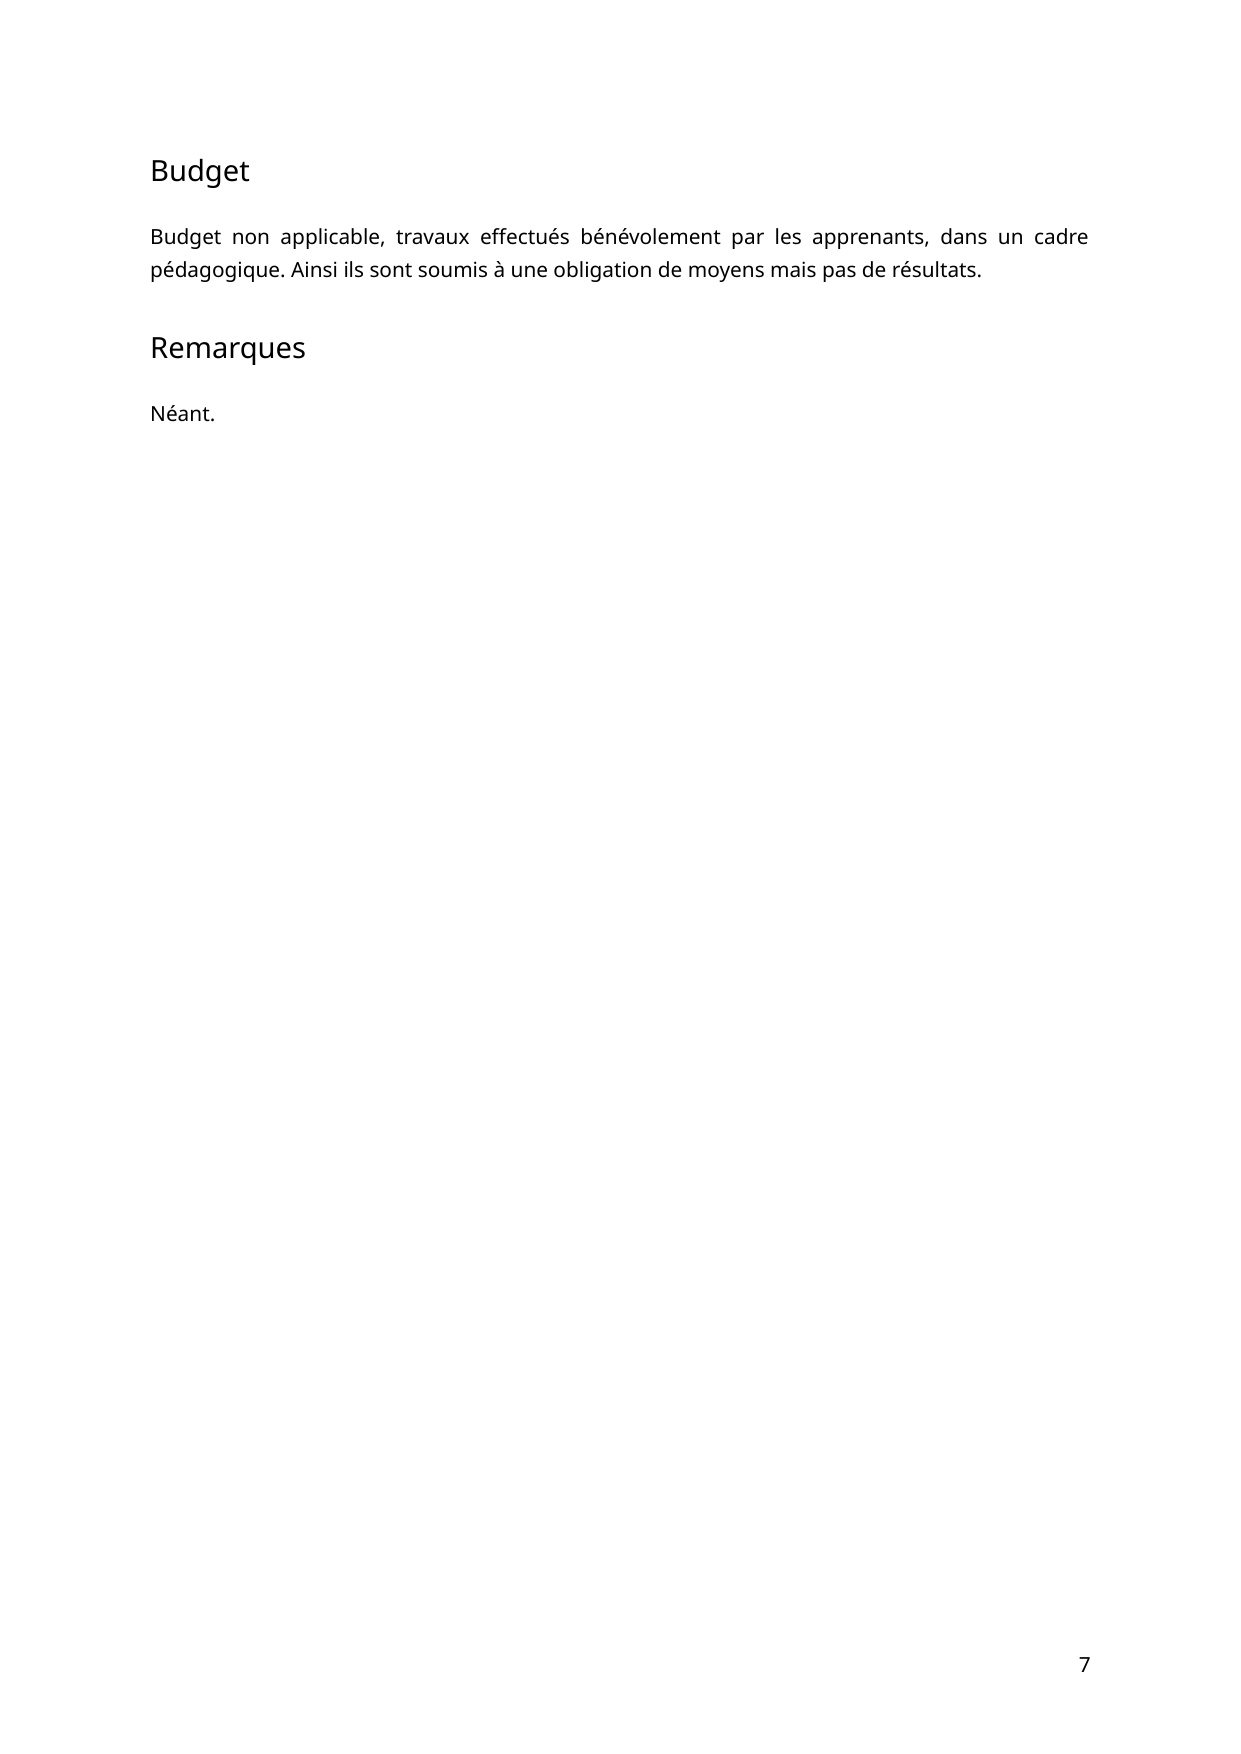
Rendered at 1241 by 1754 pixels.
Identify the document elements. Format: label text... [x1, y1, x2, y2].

text Néant. [150, 399, 1090, 428]
text Budget non applicable, travaux effectués bénévolement par les apprenants, dans un cadre pédagogique. Ainsi ils sont soumis à une obligation de moyens mais pas de résultats. [150, 222, 1090, 283]
subtitle Budget [150, 150, 1090, 190]
subtitle Remarques [150, 327, 1090, 367]
